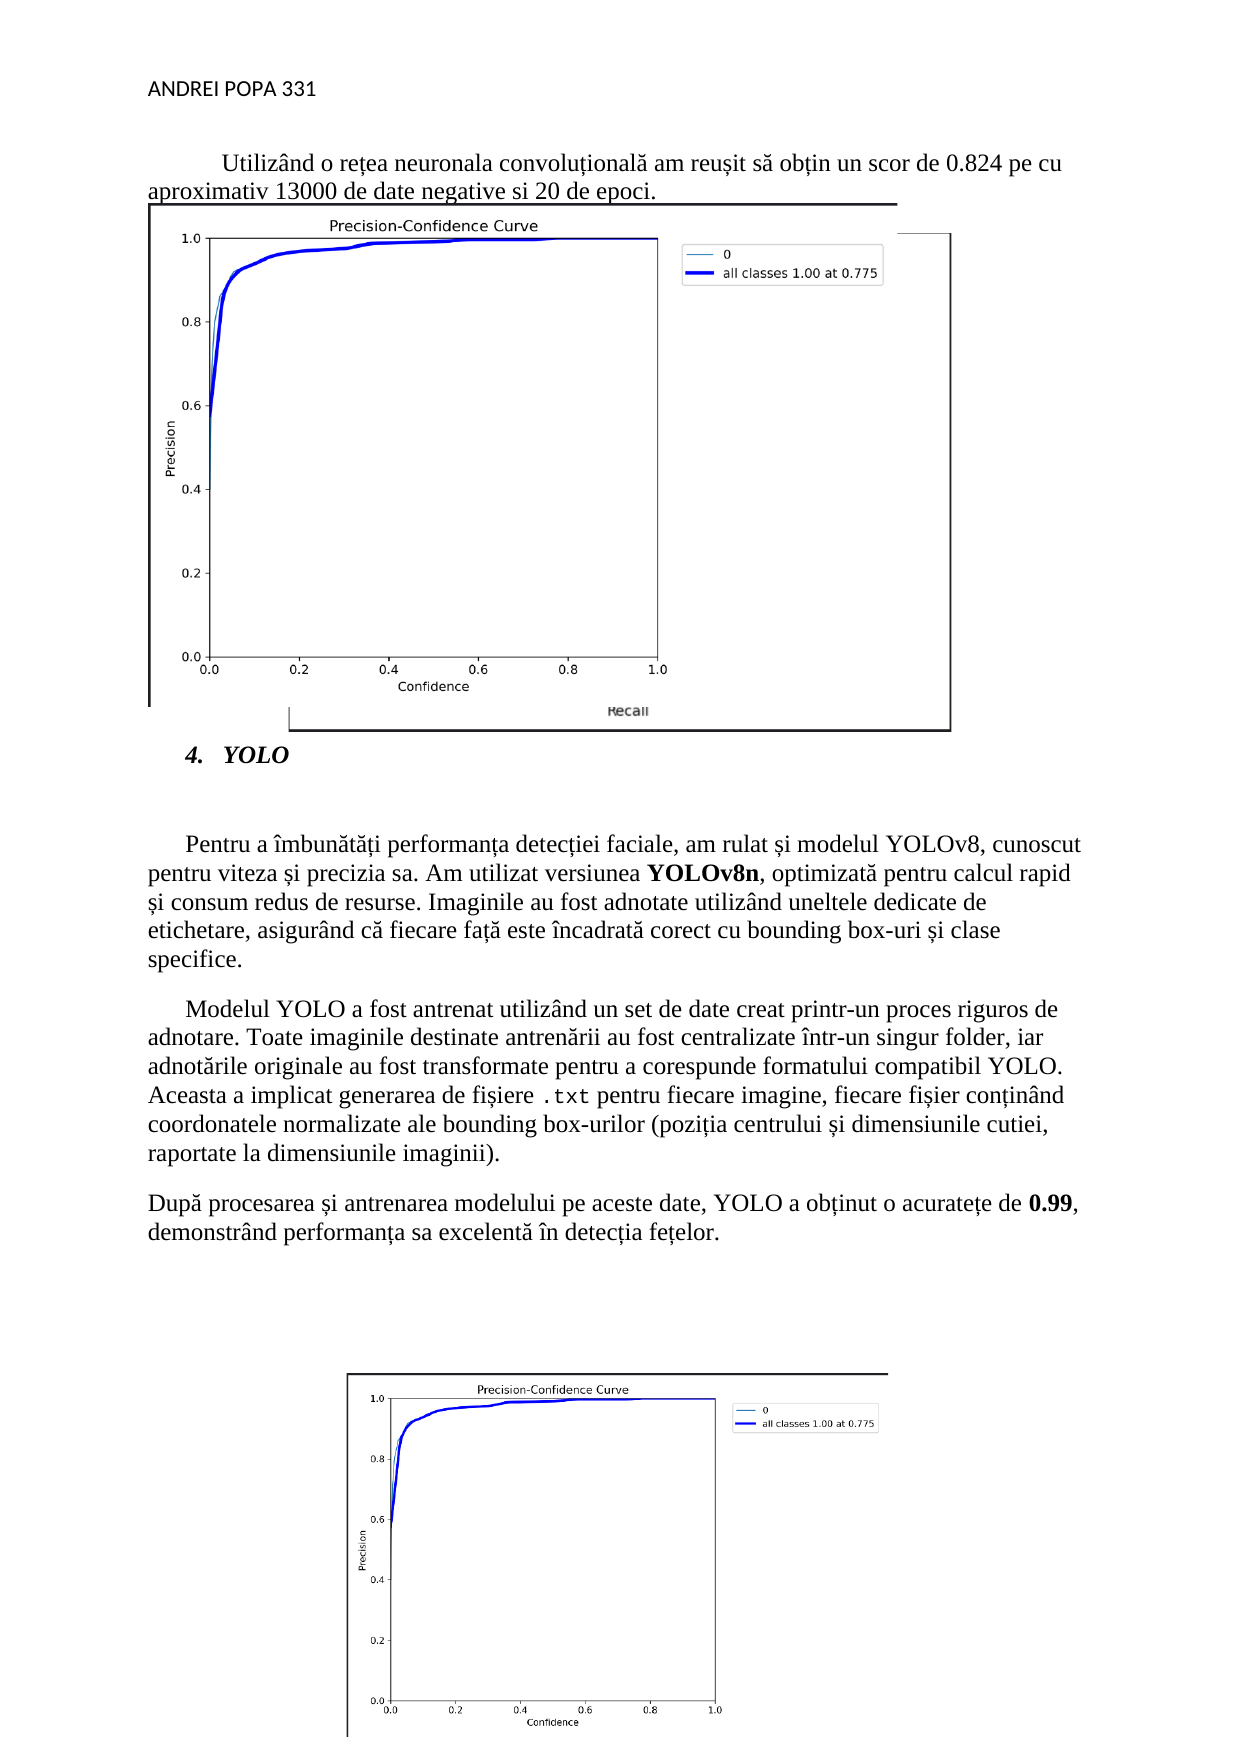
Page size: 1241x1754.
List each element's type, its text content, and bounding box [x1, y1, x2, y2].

text Pentru a îmbunătăți performanța detecției faciale, am rulat și modelul YOLOv8, cunoscut pentru viteza și precizia sa. Am utilizat versiunea YOLOv8n, optimizată pentru calcul rapid și consum redus de resurse. Imaginile au fost adnotate utilizând uneltele dedicate de etichetare, asigurând că fiecare față este încadrată corect cu bounding box-uri și clase specifice. [148, 829, 1093, 973]
list YOLO [185, 741, 1093, 769]
text Utilizând o rețea neuronala convoluțională am reușit să obțin un scor de 0.824 pe cu aproximativ 13000 de date negative si 20 de epoci. [148, 148, 1093, 205]
text După procesarea și antrenarea modelului pe aceste date, YOLO a obținut o acuratețe de 0.99, demonstrând performanța sa excelentă în detecția fețelor. [148, 1188, 1093, 1245]
text Modelul YOLO a fost antrenat utilizând un set de date creat printr-un proces riguros de adnotare. Toate imaginile destinate antrenării au fost centralizate într-un singur folder, iar adnotările originale au fost transformate pentru a corespunde formatului compatibil YOLO. Aceasta a implicat generarea de fișiere .txt pentru fiecare imagine, fiecare fișier conținând coordonatele normalizate ale bounding box-urilor (poziția centrului și dimensiunile cutiei, raportate la dimensiunile imaginii). [148, 994, 1093, 1167]
